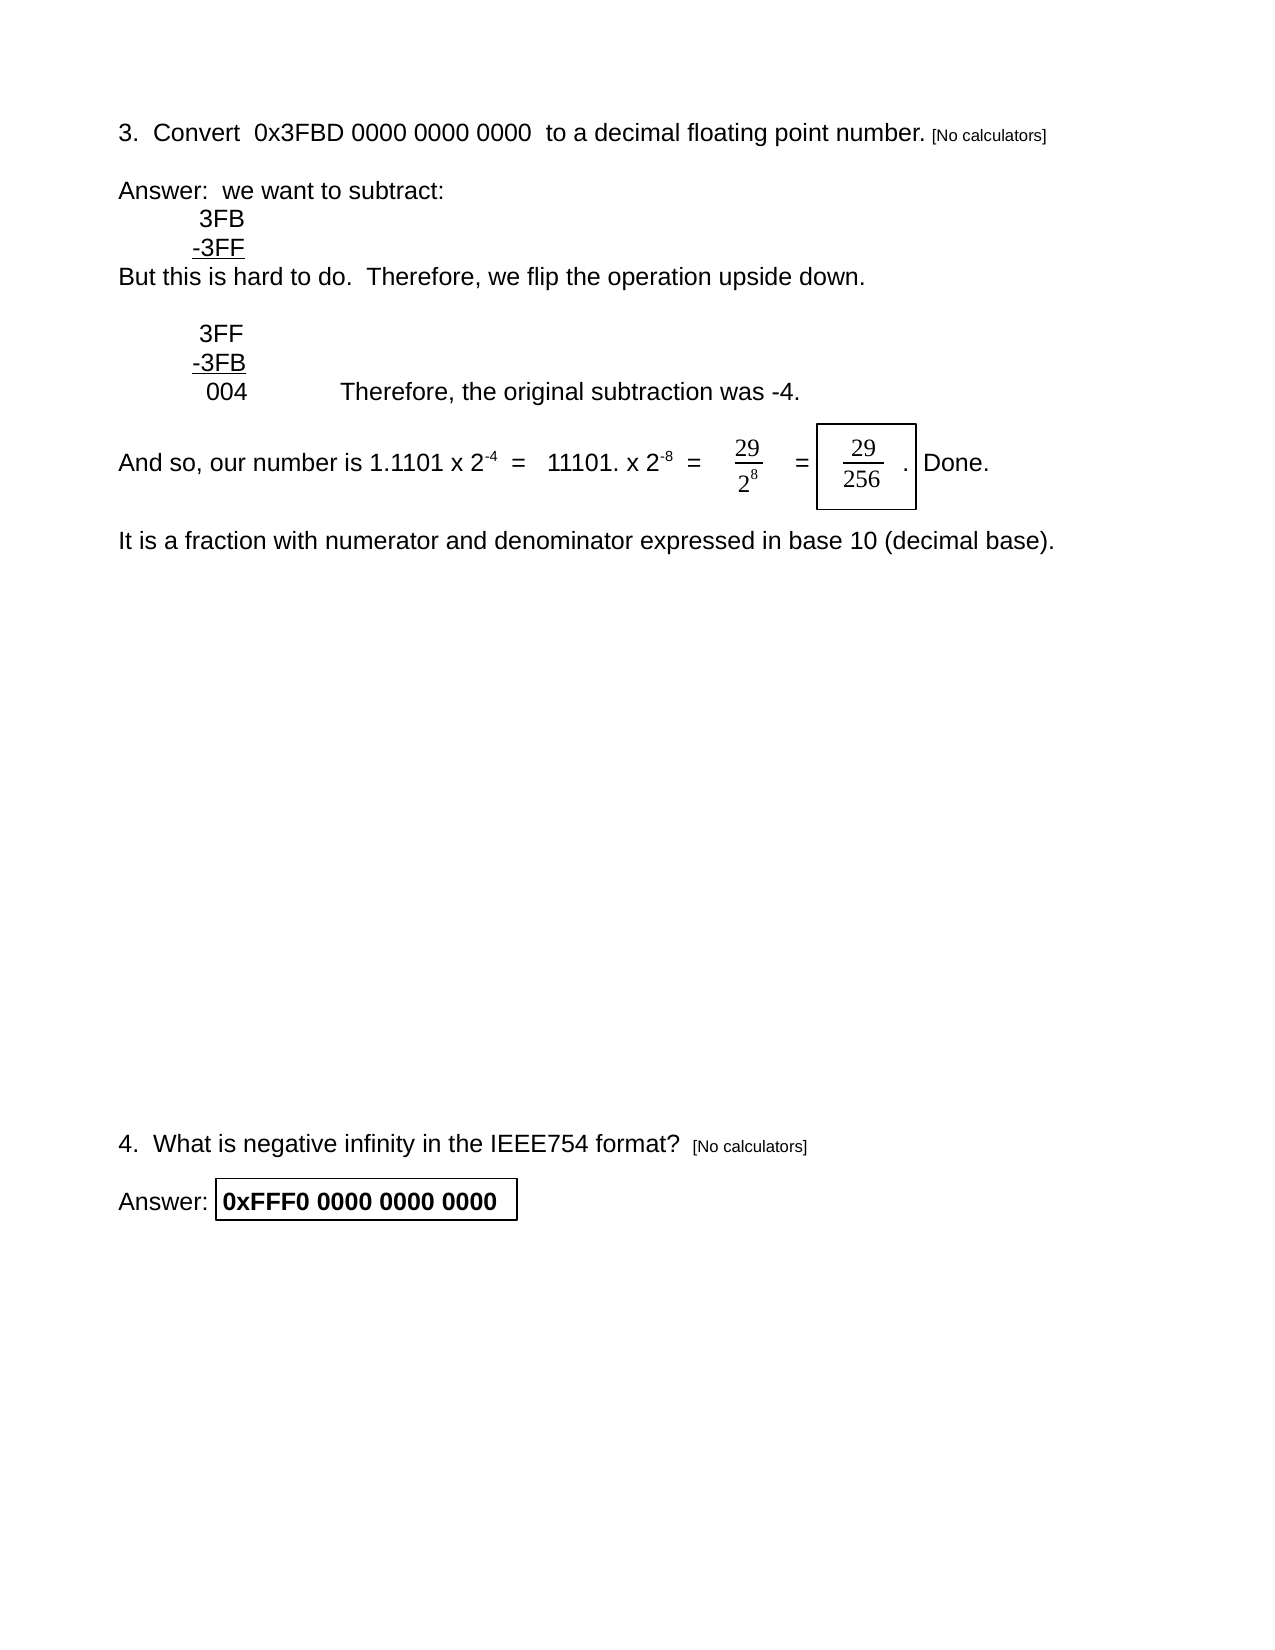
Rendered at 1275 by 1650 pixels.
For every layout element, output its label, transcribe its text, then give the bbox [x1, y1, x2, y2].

text And so, our number is 1.1101 x 2-4 = 11101. x 2-8 = = . Done. [118, 434, 816, 497]
text It is a fraction with numerator and denominator expressed in base 10 (decimal base). [118, 526, 1157, 554]
text 3FF [118, 319, 1157, 348]
text 4. What is negative infinity in the IEEE754 format? [No calculators] [118, 1129, 1157, 1158]
text -3FF [118, 233, 1157, 262]
text Answer: we want to subtract: [118, 176, 1157, 204]
text Answer: [118, 1187, 215, 1216]
text And so, our number is 1.1101 x 2-4 = 11101. x 2-8 = = . Done. [917, 434, 1157, 497]
text 3FB [118, 204, 1157, 233]
text 004 Therefore, the original subtraction was -4. [118, 377, 1157, 406]
text -3FB [118, 348, 1157, 377]
text And so, our number is 1.1101 x 2-4 = 11101. x 2-8 = = . Done. [818, 434, 915, 497]
text 0xFFF0 0000 0000 0000 [217, 1187, 516, 1216]
text [518, 1187, 1157, 1216]
text 3. Convert 0x3FBD 0000 0000 0000 to a decimal floating point number. [No calculators] [118, 118, 1157, 147]
text But this is hard to do. Therefore, we flip the operation upside down. [118, 262, 1157, 291]
